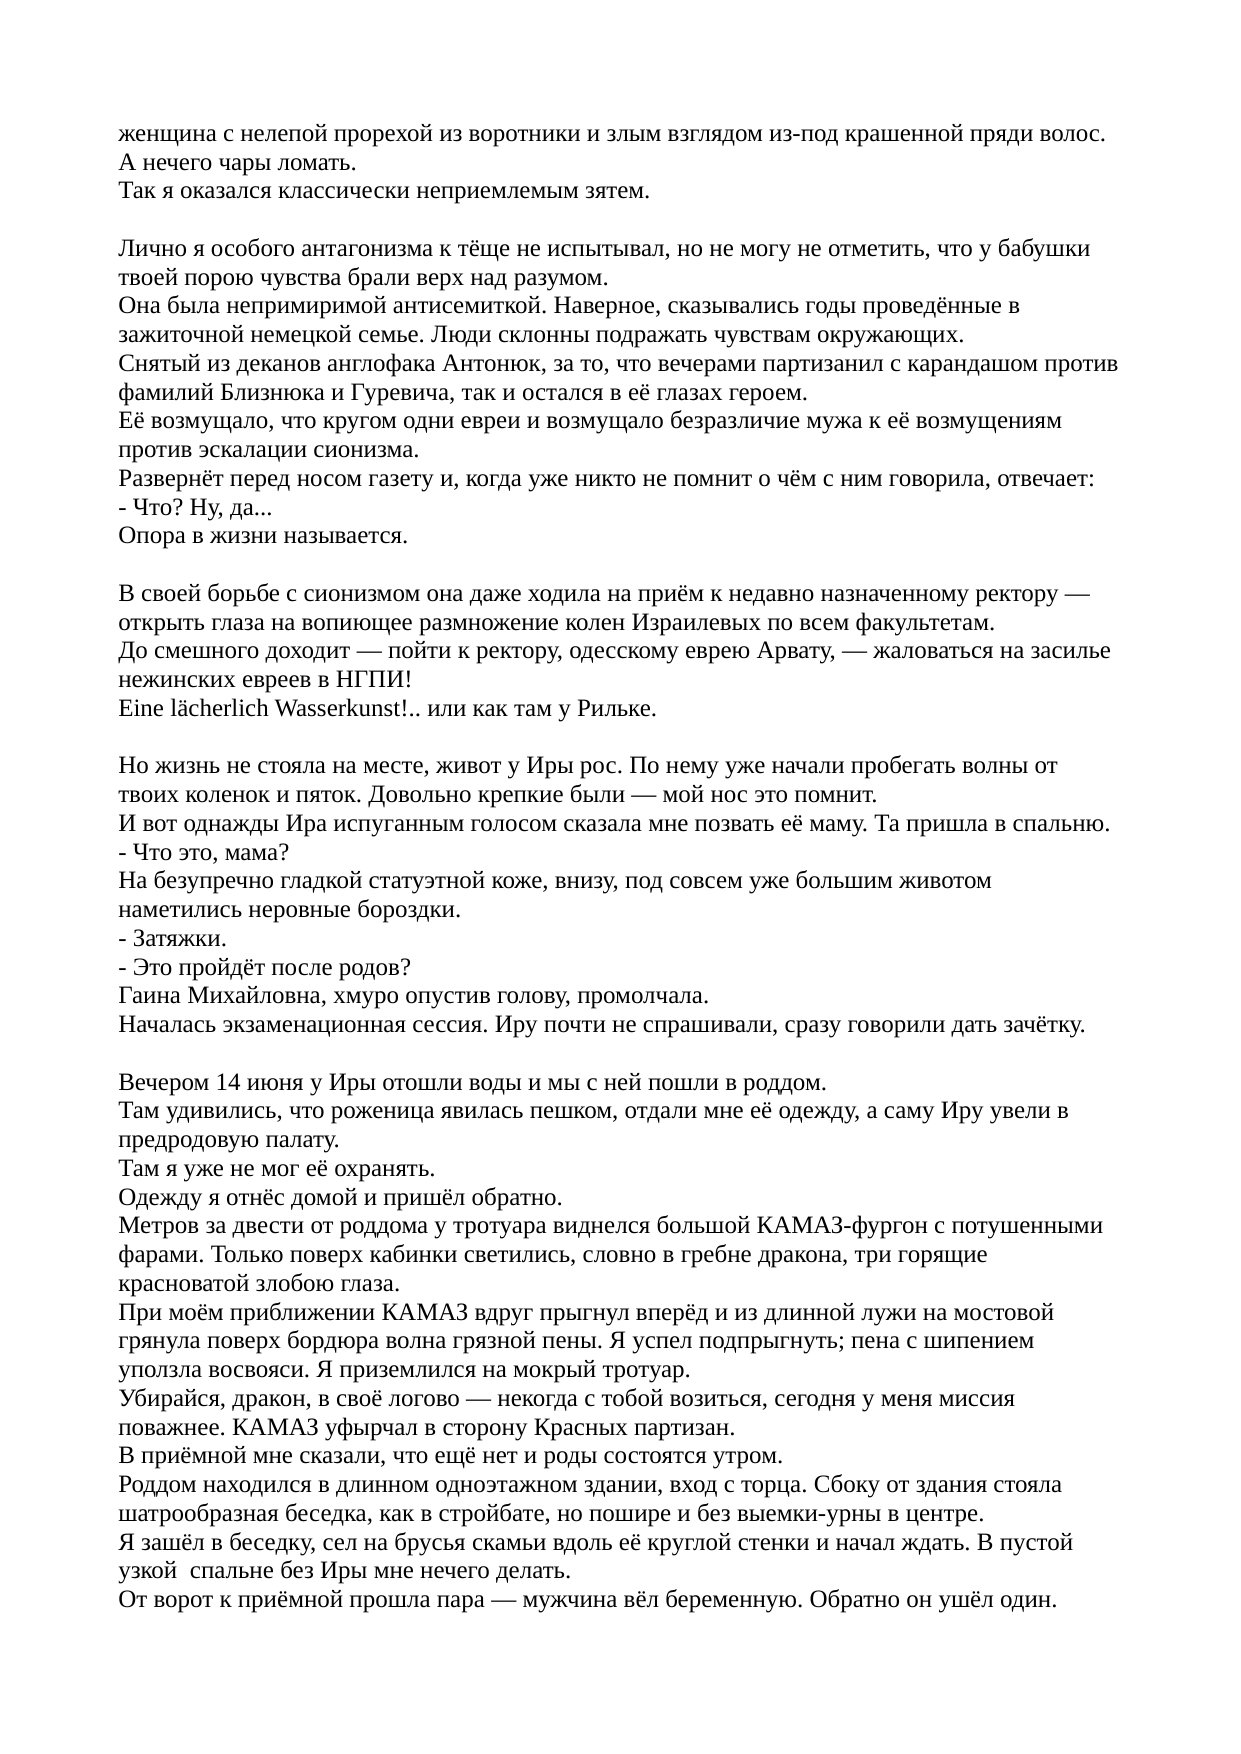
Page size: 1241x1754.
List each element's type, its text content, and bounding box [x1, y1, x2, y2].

text Я зашёл в беседку, сел на брусья скамьи вдоль её круглой стенки и начал ждать. В пустой узкой спальне без Иры мне нечего делать. [118, 1527, 1122, 1584]
text Гаина Михайловна, хмуро опустив голову, промолчала. [118, 981, 1122, 1009]
text А нечего чары ломать. [118, 147, 1122, 176]
text Лично я особого антагонизма к тёще не испытывал, но не могу не отметить, что у бабушки твоей порою чувства брали верх над разумом. [118, 233, 1122, 291]
text - Что? Ну, да... [118, 492, 1122, 521]
text Метров за двести от роддома у тротуара виднелся большой КАМАЗ-фургон с потушенными фарами. Только поверх кабинки светились, словно в гребне дракона, три горящие красноватой злобою глаза. [118, 1211, 1122, 1297]
text Её возмущало, что кругом одни евреи и возмущало безразличие мужа к её возмущениям против эскалации сионизма. [118, 406, 1122, 463]
text Там удивились, что роженица явилась пешком, отдали мне её одежду, а саму Иру увели в предродовую палату. [118, 1096, 1122, 1153]
text Eine lächerlich Wasserkunst!.. или как там у Рильке. [118, 693, 1122, 722]
text Но жизнь не стояла на месте, живот у Иры рос. По нему уже начали пробегать волны от твоих коленок и пяток. Довольно крепкие были — мой нос это помнит. [118, 751, 1122, 808]
text Роддом находился в длинном одноэтажном здании, вход с торца. Сбоку от здания стояла шатрообразная беседка, как в стройбате, но пошире и без выемки-урны в центре. [118, 1469, 1122, 1527]
text На безупречно гладкой статуэтной коже, внизу, под совсем уже большим животом наметились неровные бороздки. [118, 866, 1122, 923]
text женщина с нелепой прорехой из воротники и злым взглядом из-под крашенной пряди волос. [118, 118, 1122, 147]
text - Затяжки. [118, 923, 1122, 952]
text Она была непримиримой антисемиткой. Наверное, сказывались годы проведённые в зажиточной немецкой семье. Люди склонны подражать чувствам окружающих. [118, 291, 1122, 348]
text Вечером 14 июня у Иры отошли воды и мы с ней пошли в роддом. [118, 1067, 1122, 1096]
text В своей борьбе с сионизмом она даже ходила на приём к недавно назначенному ректору — открыть глаза на вопиющее размножение колен Израилевых по всем факультетам. [118, 578, 1122, 636]
text И вот однажды Ира испуганным голосом сказала мне позвать её маму. Та пришла в спальню. [118, 808, 1122, 837]
text Развернёт перед носом газету и, когда уже никто не помнит о чём с ним говорила, отвечает: [118, 463, 1122, 492]
text Снятый из деканов англофака Антонюк, за то, что вечерами партизанил с карандашом против фамилий Близнюка и Гуревича, так и остался в её глазах героем. [118, 348, 1122, 406]
text Началась экзаменационная сессия. Иру почти не спрашивали, сразу говорили дать зачётку. [118, 1009, 1122, 1038]
text От ворот к приёмной прошла пара — мужчина вёл беременную. Обратно он ушёл один. [118, 1584, 1122, 1613]
text - Что это, мама? [118, 837, 1122, 866]
text До смешного доходит — пойти к ректору, одесскому еврею Арвату, — жаловаться на засилье нежинских евреев в НГПИ! [118, 636, 1122, 693]
text Одежду я отнёс домой и пришёл обратно. [118, 1182, 1122, 1211]
text Так я оказался классически неприемлемым зятем. [118, 176, 1122, 204]
text Убирайся, дракон, в своё логово — некогда с тобой возиться, сегодня у меня миссия поважнее. КАМАЗ уфырчал в сторону Красных партизан. [118, 1383, 1122, 1441]
text Там я уже не мог её охранять. [118, 1153, 1122, 1182]
text При моём приближении КАМАЗ вдруг прыгнул вперёд и из длинной лужи на мостовой грянула поверх бордюра волна грязной пены. Я успел подпрыгнуть; пена с шипением уползла восвояси. Я приземлился на мокрый тротуар. [118, 1297, 1122, 1383]
text - Это пройдёт после родов? [118, 952, 1122, 981]
text Опора в жизни называется. [118, 521, 1122, 549]
text В приёмной мне сказали, что ещё нет и роды состоятся утром. [118, 1441, 1122, 1469]
